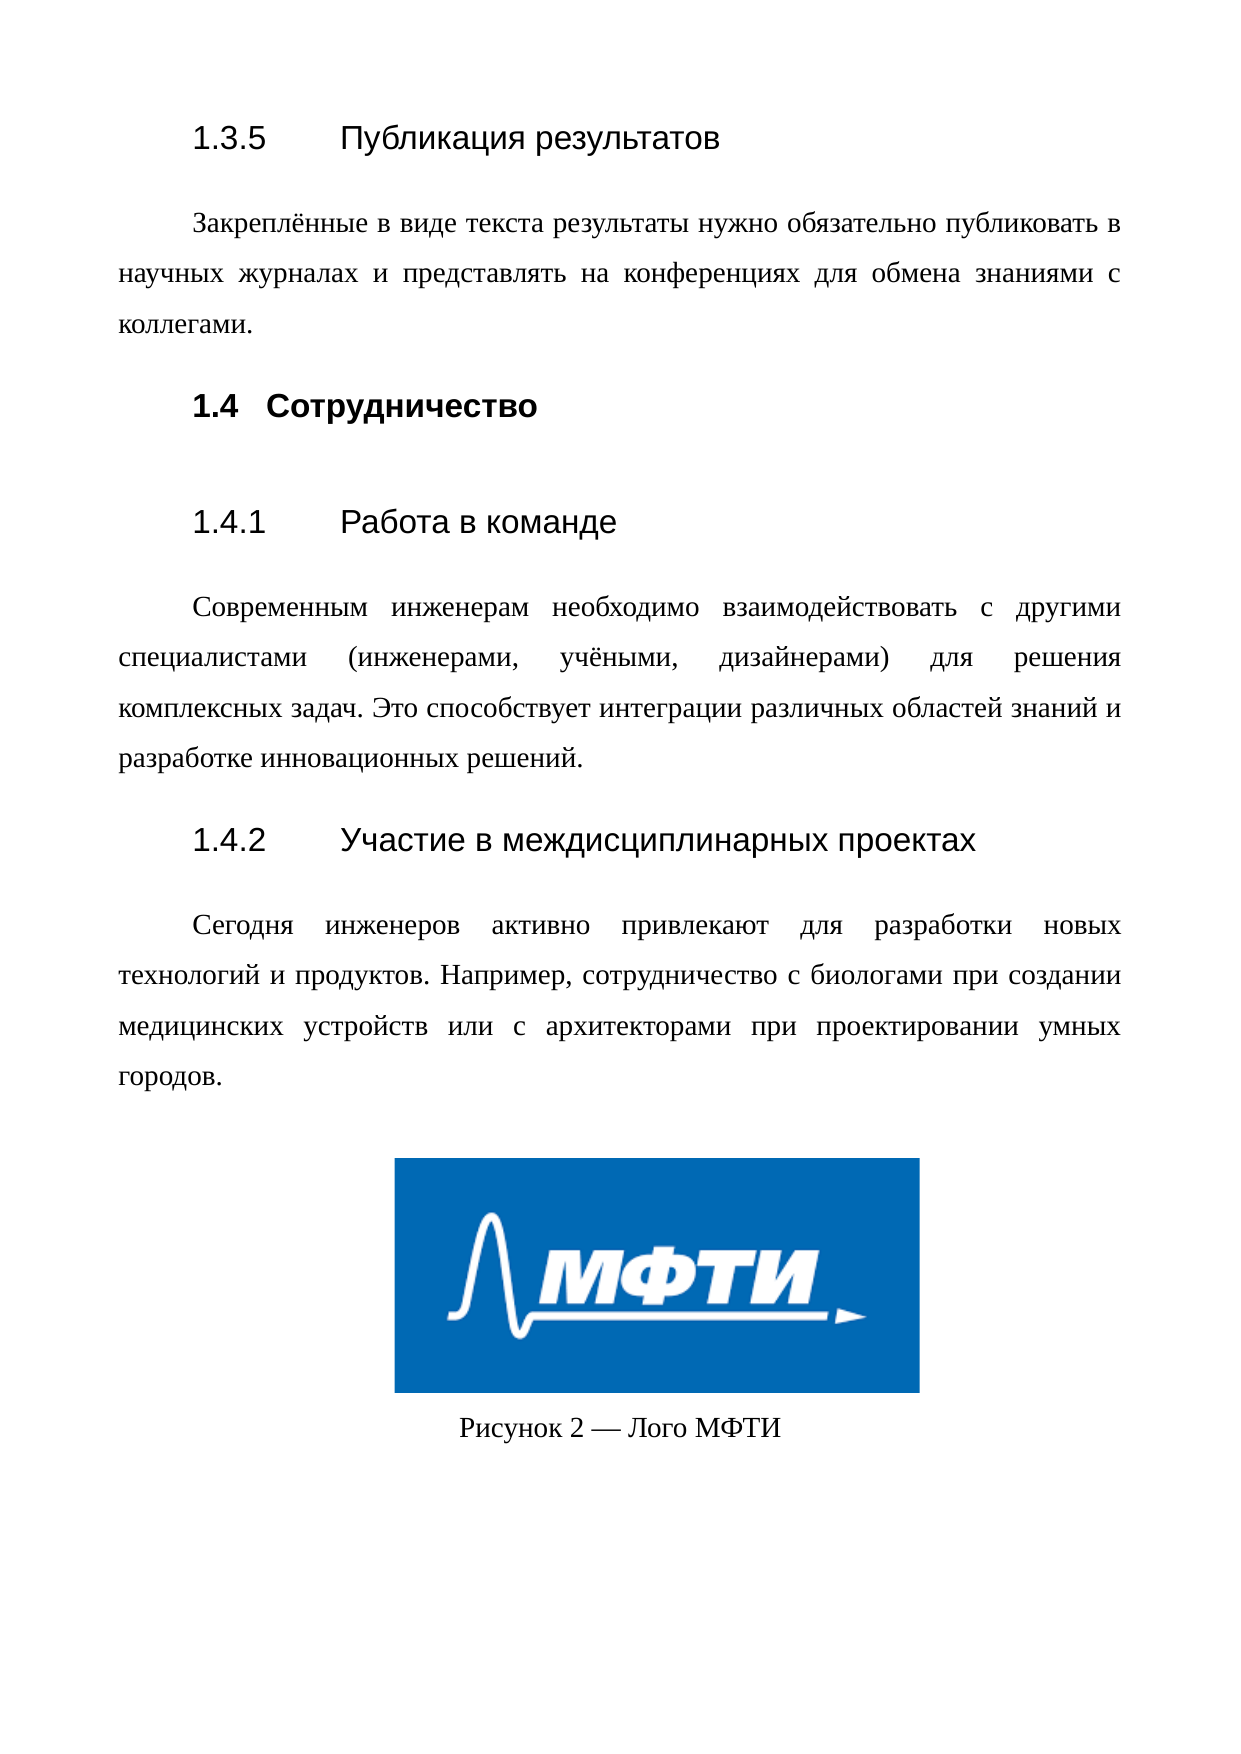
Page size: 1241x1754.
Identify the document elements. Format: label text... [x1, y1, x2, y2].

subtitle Сотрудничество [118, 386, 1122, 424]
text Современным инженерам необходимо взаимодействовать с другими специалистами (инженерами, учёными, дизайнерами) для решения комплексных задач. Это способствует интеграции различных областей знаний и разработке инновационных решений. [118, 589, 1122, 774]
text Сегодня инженеров активно привлекают для разработки новых технологий и продуктов. Например, сотрудничество с биологами при создании медицинских устройств или с архитекторами при проектировании умных городов. [118, 907, 1122, 1092]
text Рисунок 2 — Лого МФТИ [118, 1410, 1122, 1443]
subtitle Участие в междисциплинарных проектах [118, 820, 1122, 858]
subtitle Публикация результатов [118, 118, 1122, 157]
picture [394, 1158, 920, 1393]
text Закреплённые в виде текста результаты нужно обязательно публиковать в научных журналах и представлять на конференциях для обмена знаниями с коллегами. [118, 205, 1122, 339]
subtitle Работа в команде [118, 502, 1122, 541]
